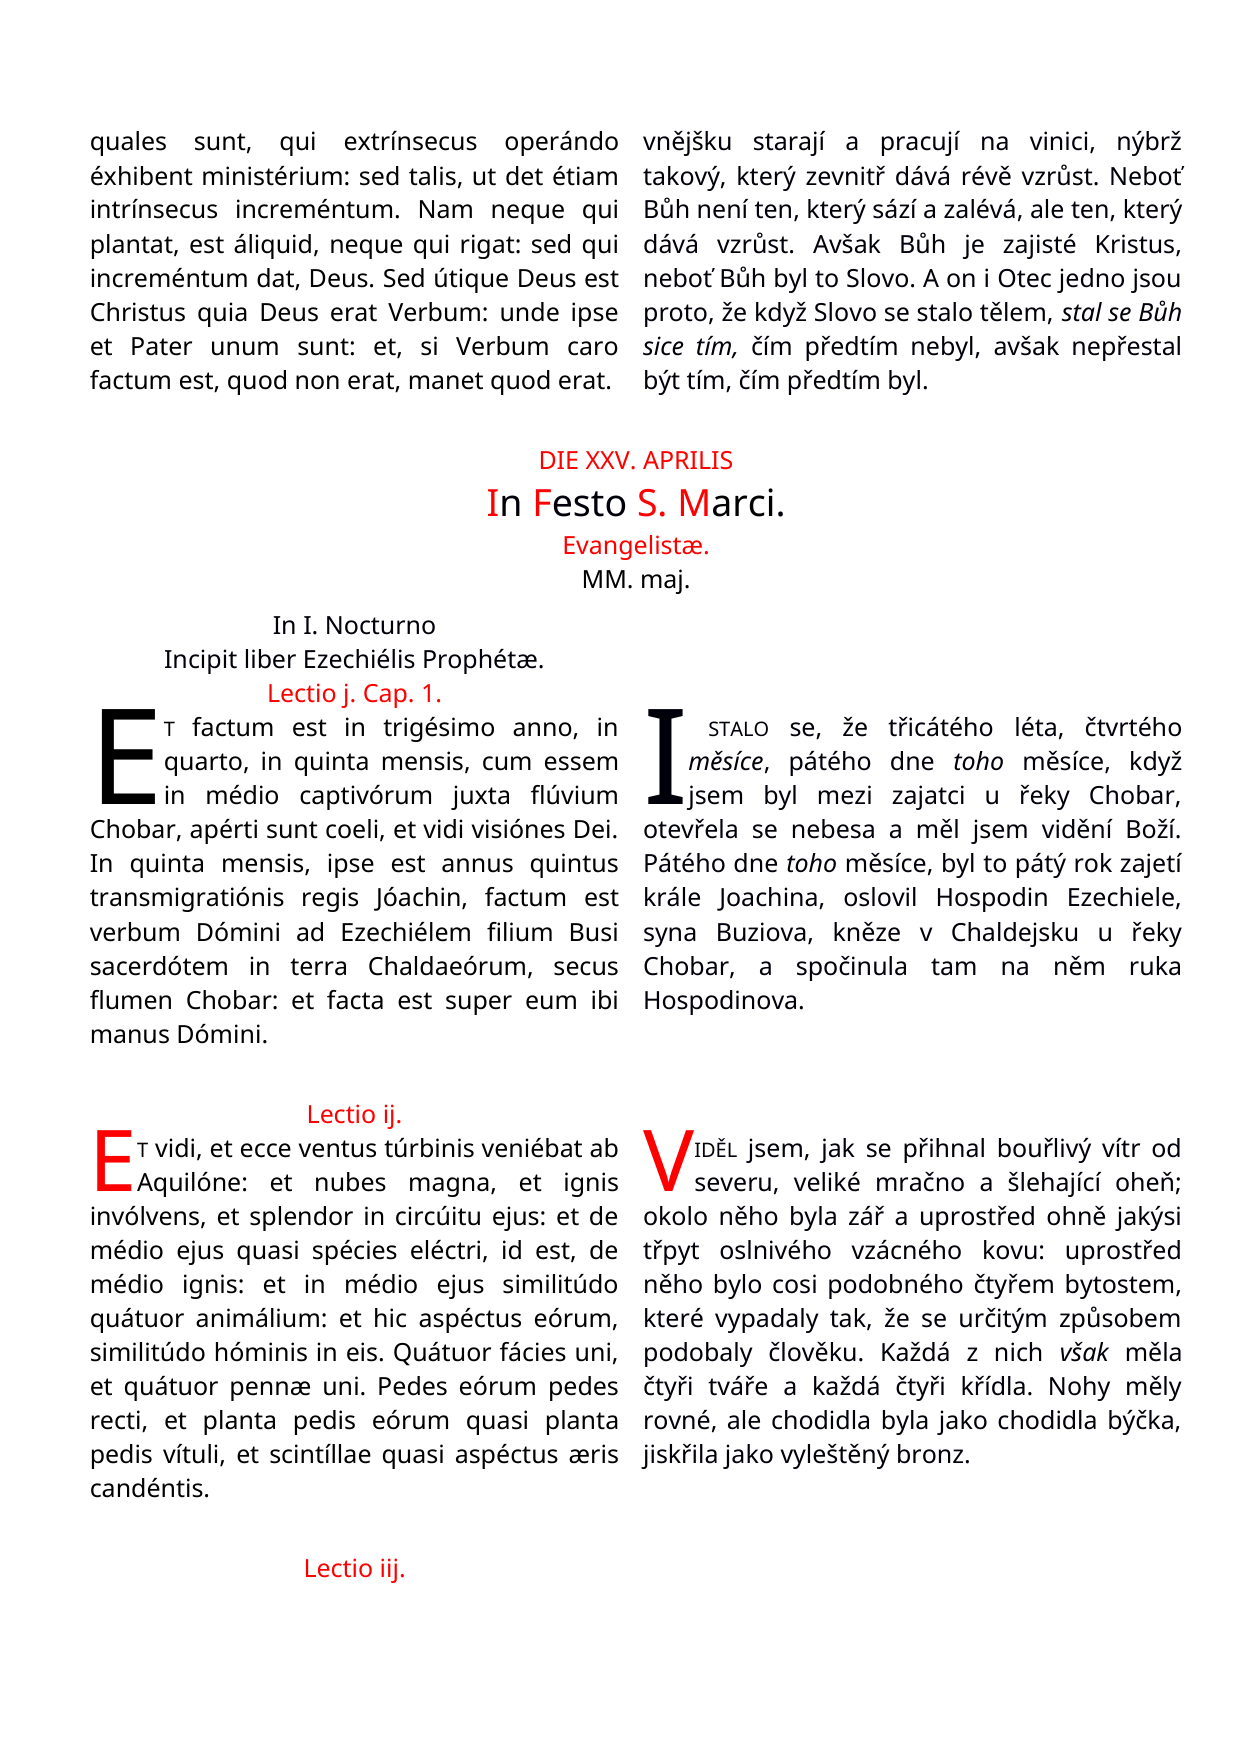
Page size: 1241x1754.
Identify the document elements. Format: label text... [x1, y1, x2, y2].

table_cell In I. Nocturno Incipit liber Ezechiélis Prophétæ. Lectio j. Cap. 1. Et factum est in trigésimo anno, in quarto, in quinta mensis, cum essem in médio captivórum juxta flúvium Chobar, apérti sunt coeli, et vidi visiónes Dei. In quinta mensis, ipse est annus quintus transmigratiónis regis Jóachin, factum est verbum Dómini ad Ezechiélem filium Busi sacerdótem in terra Chaldaeórum, secus flumen Chobar: et facta est super eum ibi manus Dómini. [78, 602, 631, 1090]
table_cell quales sunt, qui extrínsecus operándo éxhibent ministérium: sed talis, ut det étiam intrínsecus increméntum. Nam neque qui plantat, est áliquid, neque qui rigat: sed qui increméntum dat, Deus. Sed útique Deus est Christus quia Deus erat Verbum: unde ipse et Pater unum sunt: et, si Verbum caro factum est, quod non erat, manet quod erat. [78, 118, 631, 437]
table_cell [631, 1545, 1194, 1591]
table_cell Viděl jsem, jak se přihnal bouřlivý vítr od severu, veliké mračno a šlehající oheň; okolo něho byla zář a uprostřed ohně jakýsi třpyt oslnivého vzácného kovu: uprostřed něho bylo cosi podobného čtyřem bytostem, které vypadaly tak, že se určitým způsobem podobaly člověku. Každá z nich však měla čtyři tváře a každá čtyři křídla. Nohy měly rovné, ale chodidla byla jako chodidla býčka, jiskřila jako vyleštěný bronz. [631, 1090, 1194, 1545]
table_cell vnějšku starají a pracují na vinici, nýbrž takový, který zevnitř dává révě vzrůst. Neboť Bůh není ten, který sází a zalévá, ale ten, který dává vzrůst. Avšak Bůh je zajisté Kristus, neboť Bůh byl to Slovo. A on i Otec jedno jsou proto, že když Slovo se stalo tělem, stal se Bůh sice tím, čím předtím nebyl, avšak nepřestal být tím, čím předtím byl. [631, 118, 1194, 437]
table_cell Lectio ij. Et vidi, et ecce ventus túrbinis veniébat ab Aquilóne: et nubes magna, et ignis invólvens, et splendor in circúitu ejus: et de médio ejus quasi spécies eléctri, id est, de médio ignis: et in médio ejus similitúdo quátuor animálium: et hic aspéctus eórum, similitúdo hóminis in eis. Quátuor fácies uni, et quátuor pennæ uni. Pedes eórum pedes recti, et planta pedis eórum quasi planta pedis vítuli, et scintíllae quasi aspéctus æris candéntis. [78, 1090, 631, 1545]
table_cell DIE XXV. APRILIS In Festo S. Marci. Evangelistæ. MM. maj. [78, 437, 1194, 602]
table_cell I stalo se, že třicátého léta, čtvrtého měsíce, pátého dne toho měsíce, když jsem byl mezi zajatci u řeky Chobar, otevřela se nebesa a měl jsem vidění Boží. Pátého dne toho měsíce, byl to pátý rok zajetí krále Joachina, oslovil Hospodin Ezechiele, syna Buziova, kněze v Chaldejsku u řeky Chobar, a spočinula tam na něm ruka Hospodinova. [631, 602, 1194, 1090]
table_cell Lectio iij. [78, 1545, 631, 1591]
